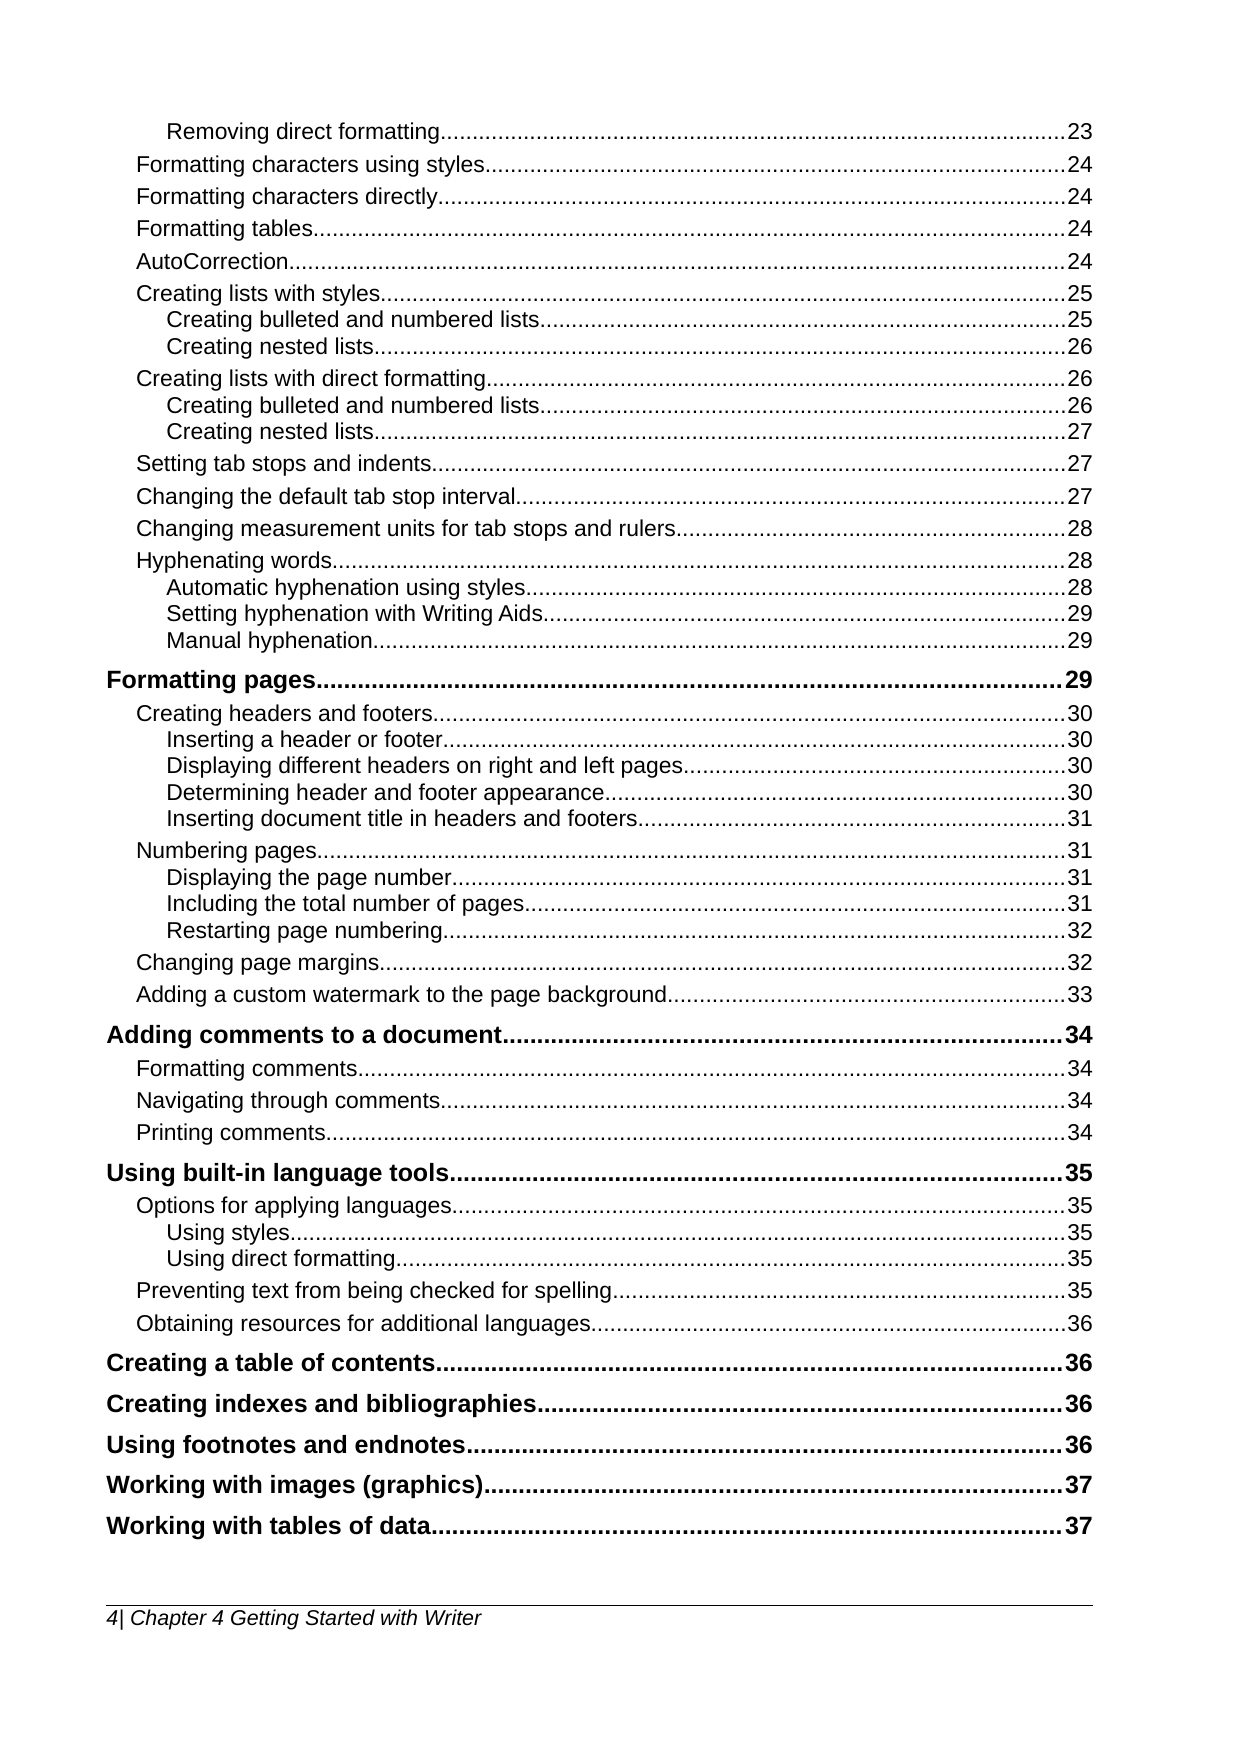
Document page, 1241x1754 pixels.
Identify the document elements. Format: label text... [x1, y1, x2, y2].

text Working with images (graphics) 37 [106, 1470, 1093, 1499]
text Manual hyphenation 29 [166, 627, 1093, 653]
text Creating a table of contents 36 [106, 1348, 1093, 1377]
text Changing the default tab stop interval 27 [136, 483, 1093, 509]
text AutoCorrection 24 [136, 248, 1093, 274]
text Displaying the page number 31 [166, 864, 1093, 890]
text Preventing text from being checked for spelling 35 [136, 1277, 1093, 1304]
text Including the total number of pages 31 [166, 890, 1093, 917]
text Displaying different headers on right and left pages 30 [166, 752, 1093, 779]
text Automatic hyphenation using styles 28 [166, 574, 1093, 600]
text Using built-in language tools 35 [106, 1158, 1093, 1186]
text Restarting page numbering 32 [166, 917, 1093, 943]
text Removing direct formatting 23 [166, 118, 1093, 144]
text Determining header and footer appearance 30 [166, 779, 1093, 805]
text Hyphenating words 28 [136, 547, 1093, 574]
text Creating bulleted and numbered lists 26 [166, 392, 1093, 418]
text Inserting document title in headers and footers 31 [166, 805, 1093, 831]
text Changing measurement units for tab stops and rulers 28 [136, 515, 1093, 541]
text Formatting characters directly 24 [136, 183, 1093, 209]
text Setting hyphenation with Writing Aids 29 [166, 600, 1093, 627]
text Creating bulleted and numbered lists 25 [166, 306, 1093, 333]
text Options for applying languages 35 [136, 1192, 1093, 1219]
text Creating nested lists 27 [166, 418, 1093, 444]
text Creating lists with direct formatting 26 [136, 365, 1093, 392]
text Using footnotes and endnotes 36 [106, 1430, 1093, 1458]
text Formatting tables 24 [136, 215, 1093, 242]
text Working with tables of data 37 [106, 1511, 1093, 1540]
text Using direct formatting 35 [166, 1245, 1093, 1271]
text Formatting characters using styles 24 [136, 151, 1093, 177]
text Changing page margins 32 [136, 949, 1093, 975]
text Printing comments 34 [136, 1119, 1093, 1146]
text Inserting a header or footer 30 [166, 726, 1093, 752]
text Numbering pages 31 [136, 837, 1093, 864]
text Creating headers and footers 30 [136, 700, 1093, 726]
text Creating nested lists 26 [166, 333, 1093, 359]
text Obtaining resources for additional languages 36 [136, 1310, 1093, 1336]
text Setting tab stops and indents 27 [136, 450, 1093, 477]
text Formatting pages 29 [106, 665, 1093, 694]
text Creating indexes and bibliographies 36 [106, 1389, 1093, 1418]
text Using styles 35 [166, 1219, 1093, 1245]
text Adding a custom watermark to the page background 33 [136, 981, 1093, 1008]
text Creating lists with styles 25 [136, 280, 1093, 306]
text Navigating through comments 34 [136, 1087, 1093, 1113]
text Formatting comments 34 [136, 1054, 1093, 1081]
text Adding comments to a document 34 [106, 1020, 1093, 1048]
